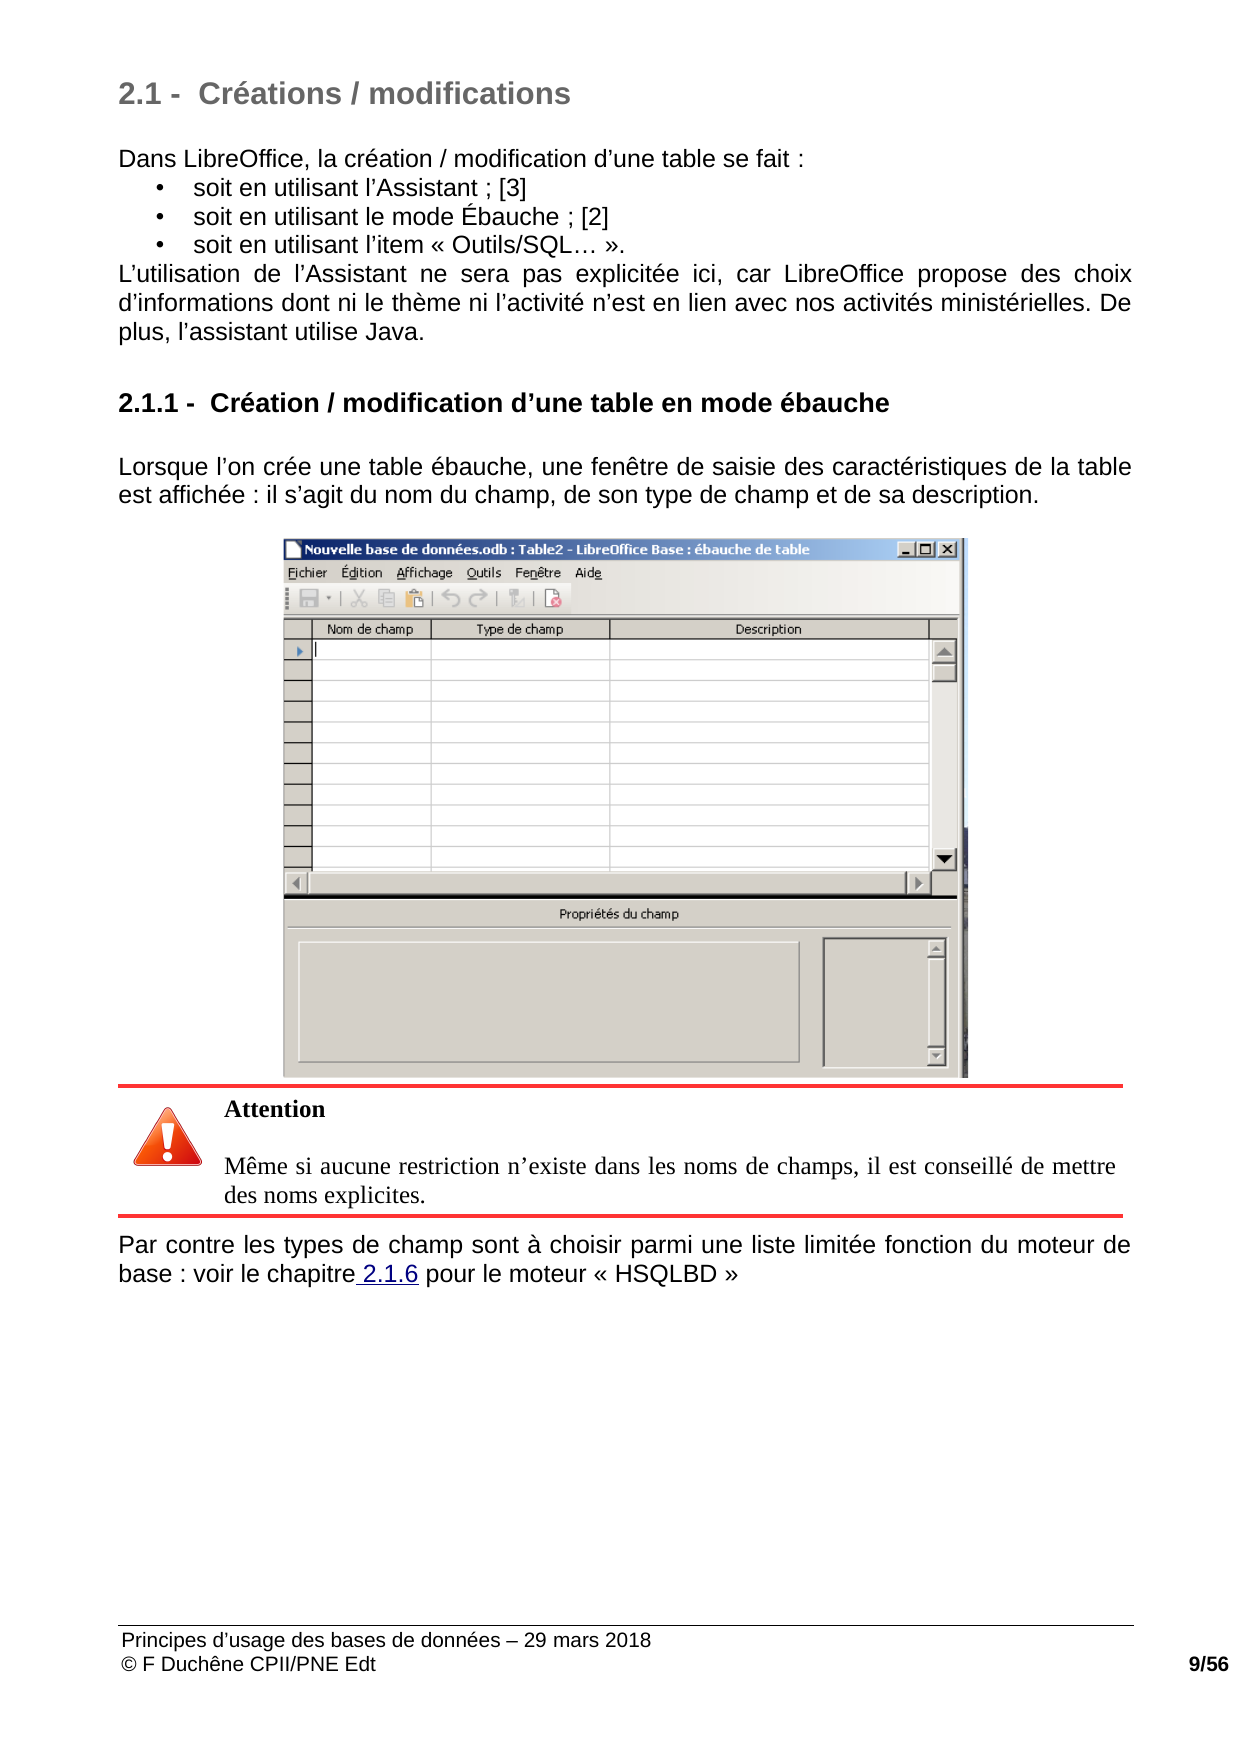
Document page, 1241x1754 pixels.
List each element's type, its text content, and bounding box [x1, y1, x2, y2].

text L’utilisation de l’Assistant ne sera pas explicitée ici, car LibreOffice propose des choix d’informations dont ni le thème ni l’activité n’est en lien avec nos activités ministérielles. De plus, l’assistant utilise Java. [118, 259, 1134, 346]
text Lorsque l’on crée une table ébauche, une fenêtre de saisie des caractéristiques de la table est affichée : il s’agit du nom du champ, de son type de champ et de sa description. [118, 452, 1134, 509]
subtitle Créations / modifications [118, 75, 1134, 111]
list soit en utilisant l’item « Outils/SQL… ». [156, 230, 1134, 259]
table_header Attention Même si aucune restriction n’existe dans les noms de champs, il est conseillé de mettre des noms explicites. [218, 1088, 1123, 1214]
list soit en utilisant l’Assistant ; [3] [156, 173, 1134, 202]
table_header [118, 1088, 218, 1214]
list soit en utilisant le mode Ébauche ; [2] [156, 202, 1134, 230]
text Par contre les types de champ sont à choisir parmi une liste limitée fonction du moteur de base : voir le chapitre 2.1.6 pour le moteur « HSQLBD » [118, 1230, 1134, 1287]
picture [123, 1093, 213, 1183]
subtitle Création / modification d’une table en mode ébauche [118, 387, 1134, 419]
text Dans LibreOffice, la création / modification d’une table se fait : [118, 144, 1134, 173]
